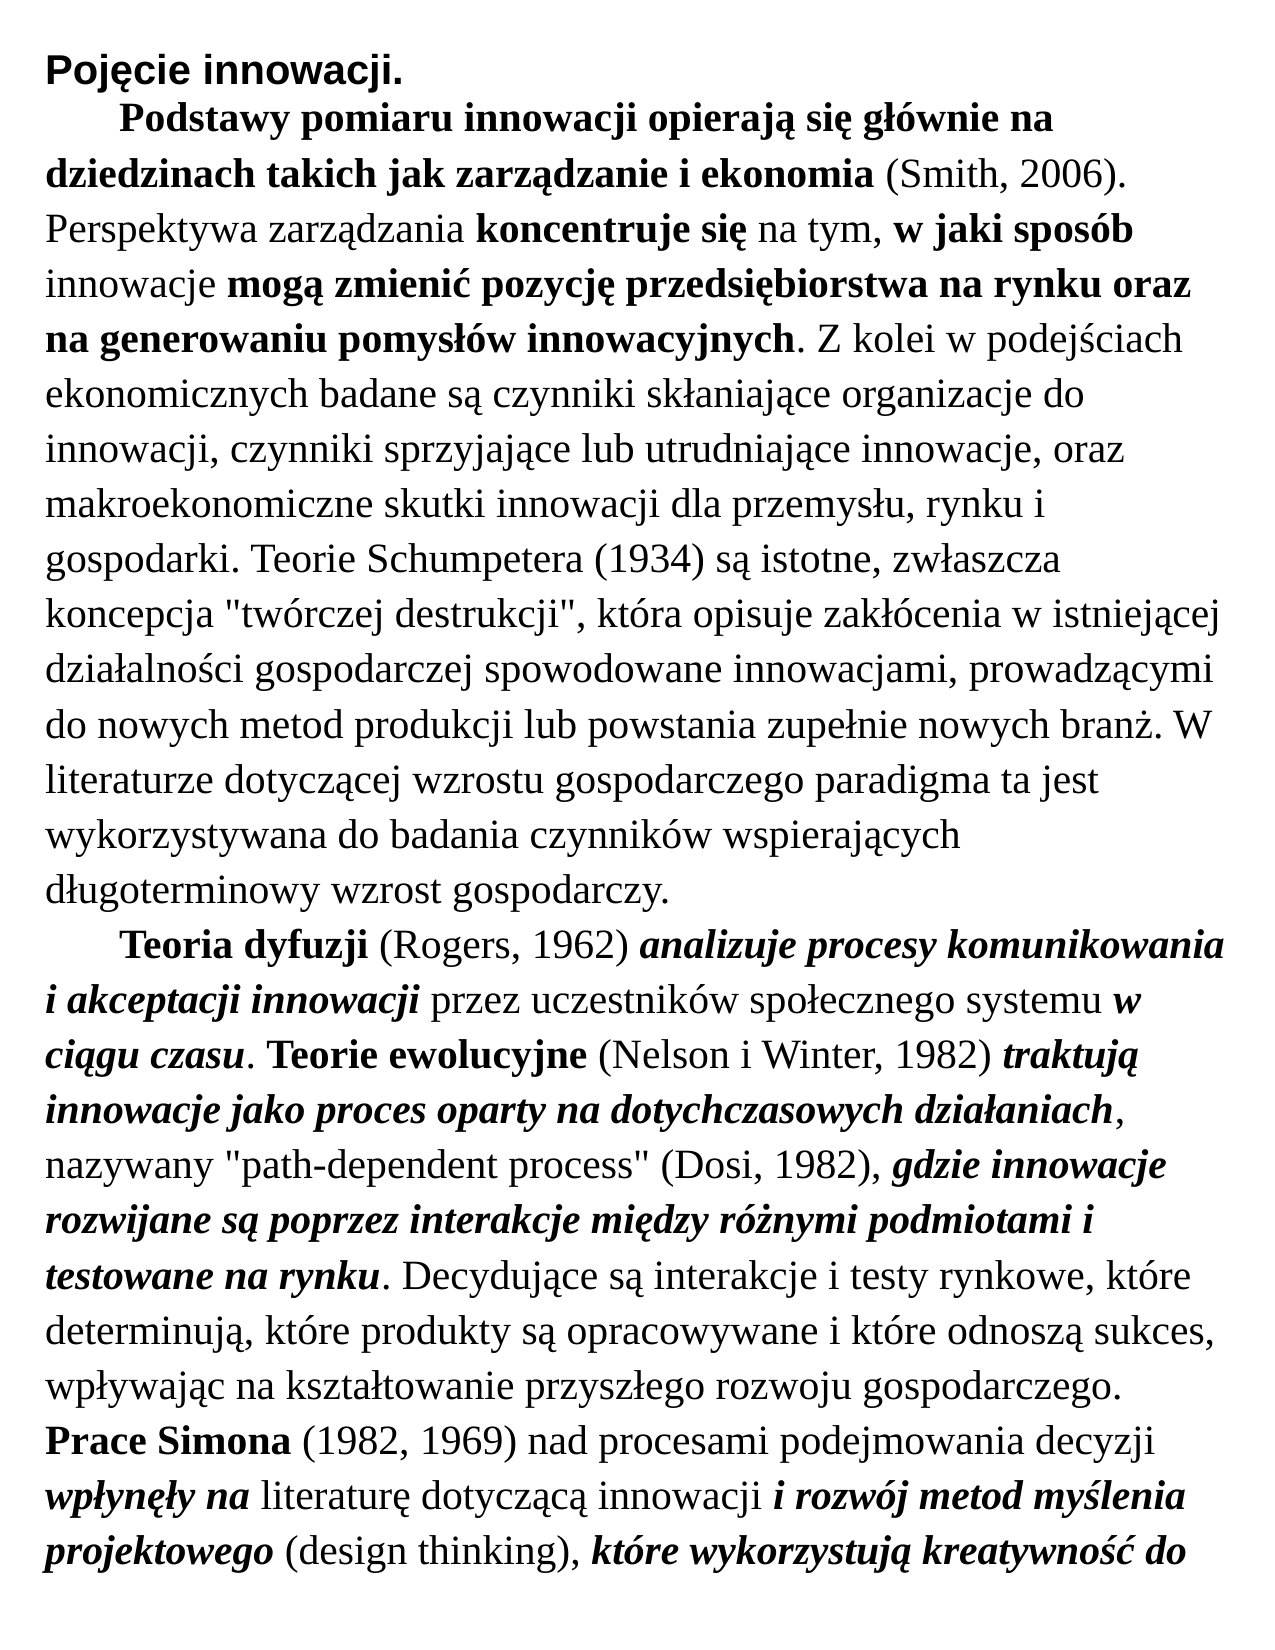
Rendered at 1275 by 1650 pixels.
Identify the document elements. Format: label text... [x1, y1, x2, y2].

subtitle Pojęcie innowacji. [45, 45, 1230, 93]
text Podstawy pomiaru innowacji opierają się głównie na dziedzinach takich jak zarządzanie i ekonomia (Smith, 2006). Perspektywa zarządzania koncentruje się na tym, w jaki sposób innowacje mogą zmienić pozycję przedsiębiorstwa na rynku oraz na generowaniu pomysłów innowacyjnych. Z kolei w podejściach ekonomicznych badane są czynniki skłaniające organizacje do innowacji, czynniki sprzyjające lub utrudniające innowacje, oraz makroekonomiczne skutki innowacji dla przemysłu, rynku i gospodarki. Teorie Schumpetera (1934) są istotne, zwłaszcza koncepcja "twórczej destrukcji", która opisuje zakłócenia w istniejącej działalności gospodarczej spowodowane innowacjami, prowadzącymi do nowych metod produkcji lub powstania zupełnie nowych branż. W literaturze dotyczącej wzrostu gospodarczego paradigma ta jest wykorzystywana do badania czynników wspierających długoterminowy wzrost gospodarczy. [45, 93, 1230, 912]
text Teoria dyfuzji (Rogers, 1962) analizuje procesy komunikowania i akceptacji innowacji przez uczestników społecznego systemu w ciągu czasu. Teorie ewolucyjne (Nelson i Winter, 1982) traktują innowacje jako proces oparty na dotychczasowych działaniach, nazywany "path-dependent process" (Dosi, 1982), gdzie innowacje rozwijane są poprzez interakcje między różnymi podmiotami i testowane na rynku. Decydujące są interakcje i testy rynkowe, które determinują, które produkty są opracowywane i które odnoszą sukces, wpływając na kształtowanie przyszłego rozwoju gospodarczego. Prace Simona (1982, 1969) nad procesami podejmowania decyzji wpłynęły na literaturę dotyczącą innowacji i rozwój metod myślenia projektowego (design thinking), które wykorzystują kreatywność do [45, 919, 1230, 1573]
